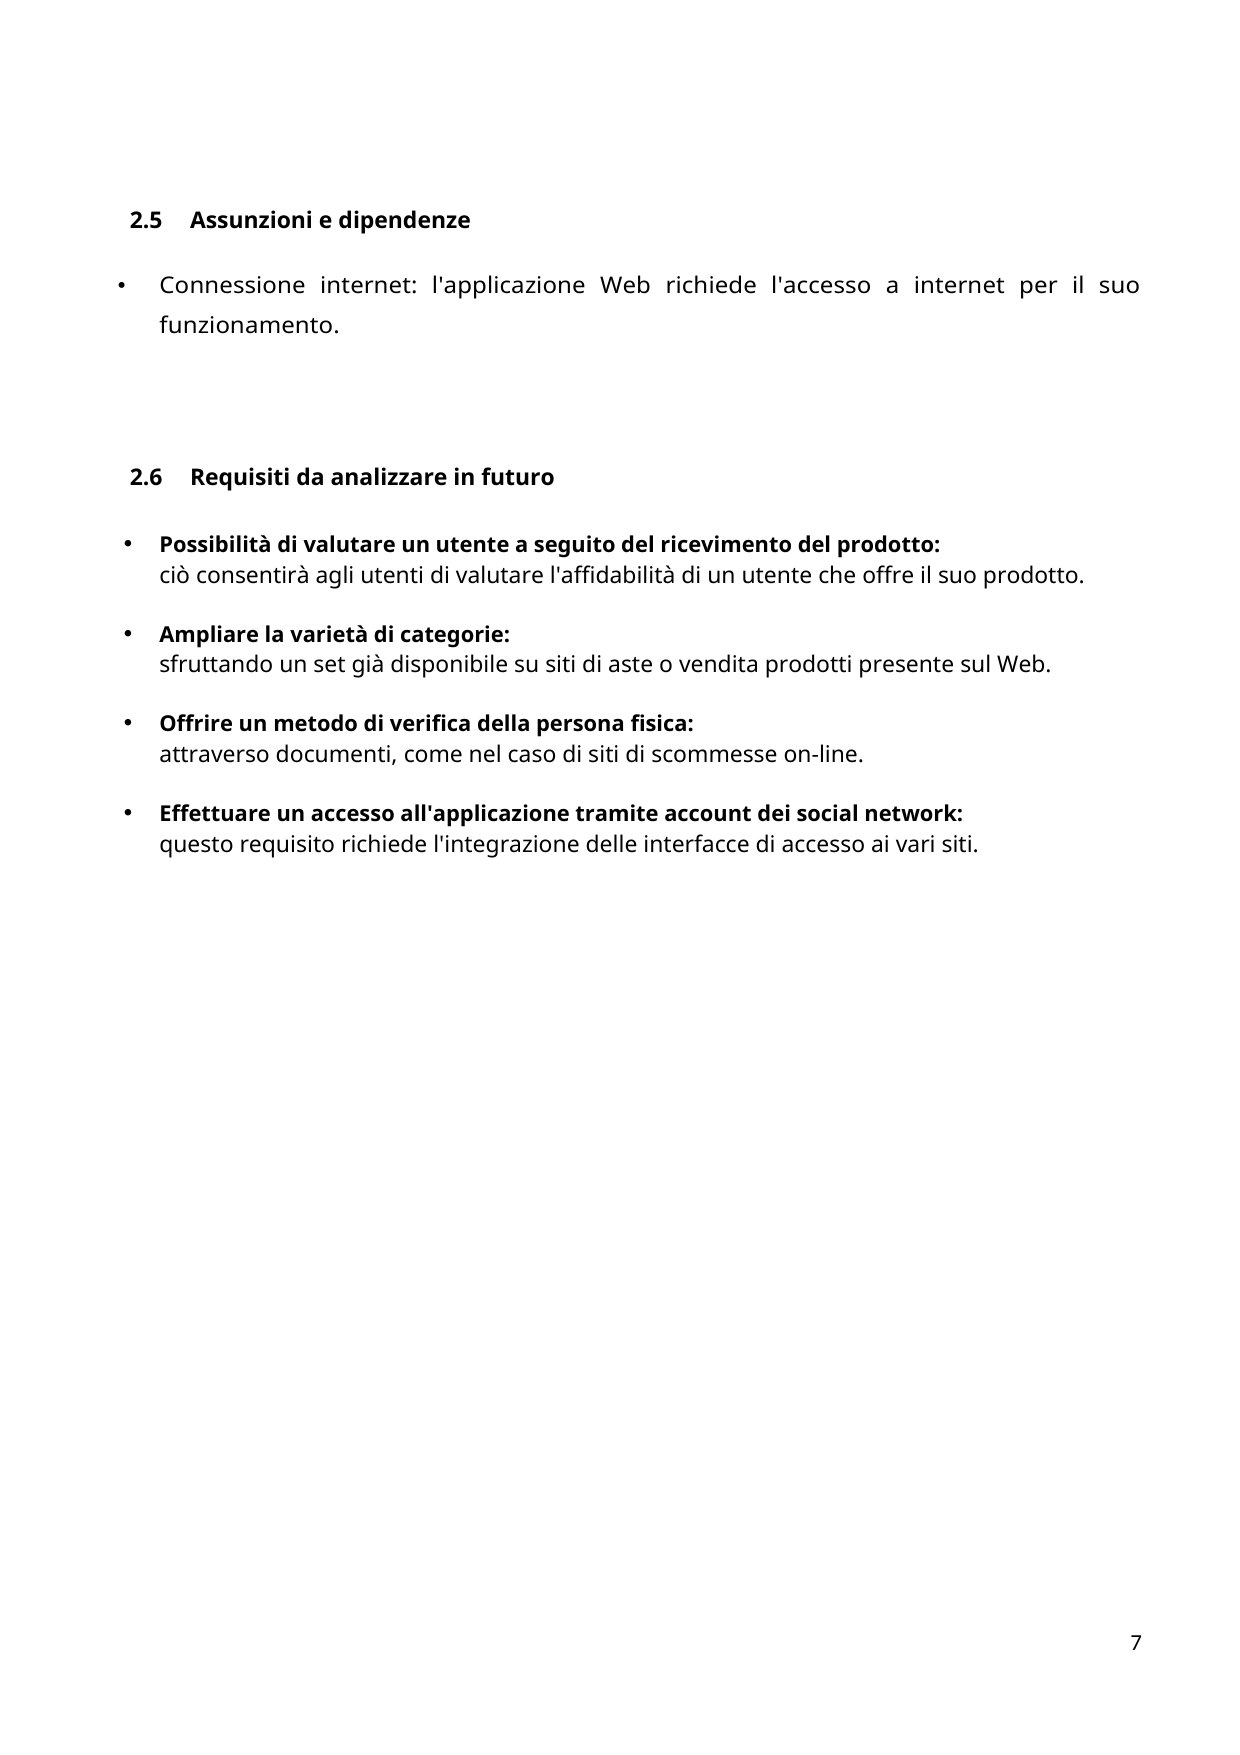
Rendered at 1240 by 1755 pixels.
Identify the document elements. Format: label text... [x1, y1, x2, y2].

list Connessione internet: l'applicazione Web richiede l'accesso a internet per il suo funzionamento. [118, 268, 1142, 340]
list Offrire un metodo di verifica della persona fisica: [124, 708, 1142, 738]
list Requisiti da analizzare in futuro [129, 461, 1142, 492]
list Possibilità di valutare un utente a seguito del ricevimento del prodotto: [124, 529, 1142, 558]
list attraverso documenti, come nel caso di siti di scommesse on-line. [124, 738, 1142, 769]
list Effettuare un accesso all'applicazione tramite account dei social network: [124, 798, 1142, 828]
list sfruttando un set già disponibile su siti di aste o vendita prodotti presente sul Web. [124, 648, 1142, 679]
list ciò consentirà agli utenti di valutare l'affidabilità di un utente che offre il suo prodotto. [124, 558, 1142, 590]
list questo requisito richiede l'integrazione delle interfacce di accesso ai vari siti. [124, 828, 1142, 859]
list Ampliare la varietà di categorie: [124, 618, 1142, 648]
list Assunzioni e dipendenze [129, 204, 1142, 235]
